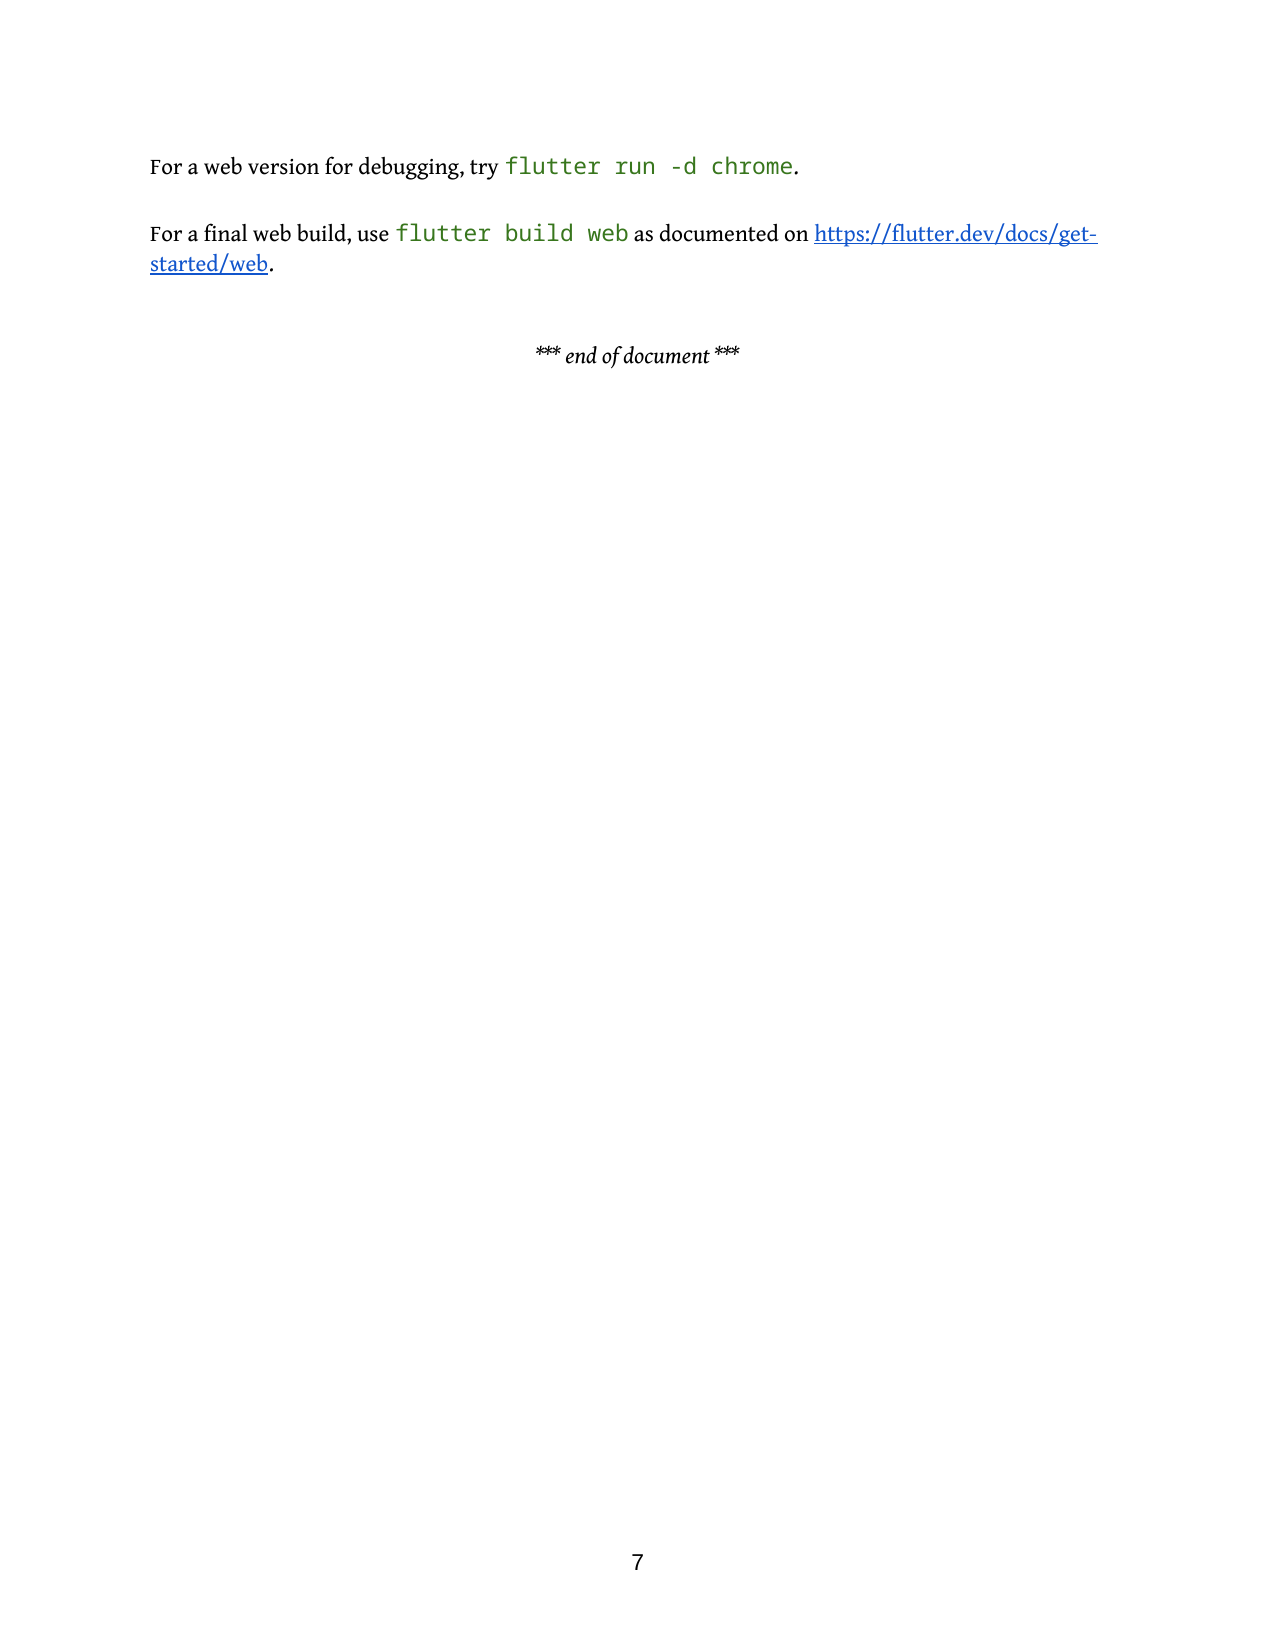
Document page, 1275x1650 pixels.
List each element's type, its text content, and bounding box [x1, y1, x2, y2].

text For a web version for debugging, try flutter run -d chrome. [150, 150, 1125, 181]
text For a final web build, use flutter build web as documented on https://flutter.dev/docs/get-started/web. [150, 216, 1125, 278]
text *** end of document *** [150, 343, 1125, 370]
